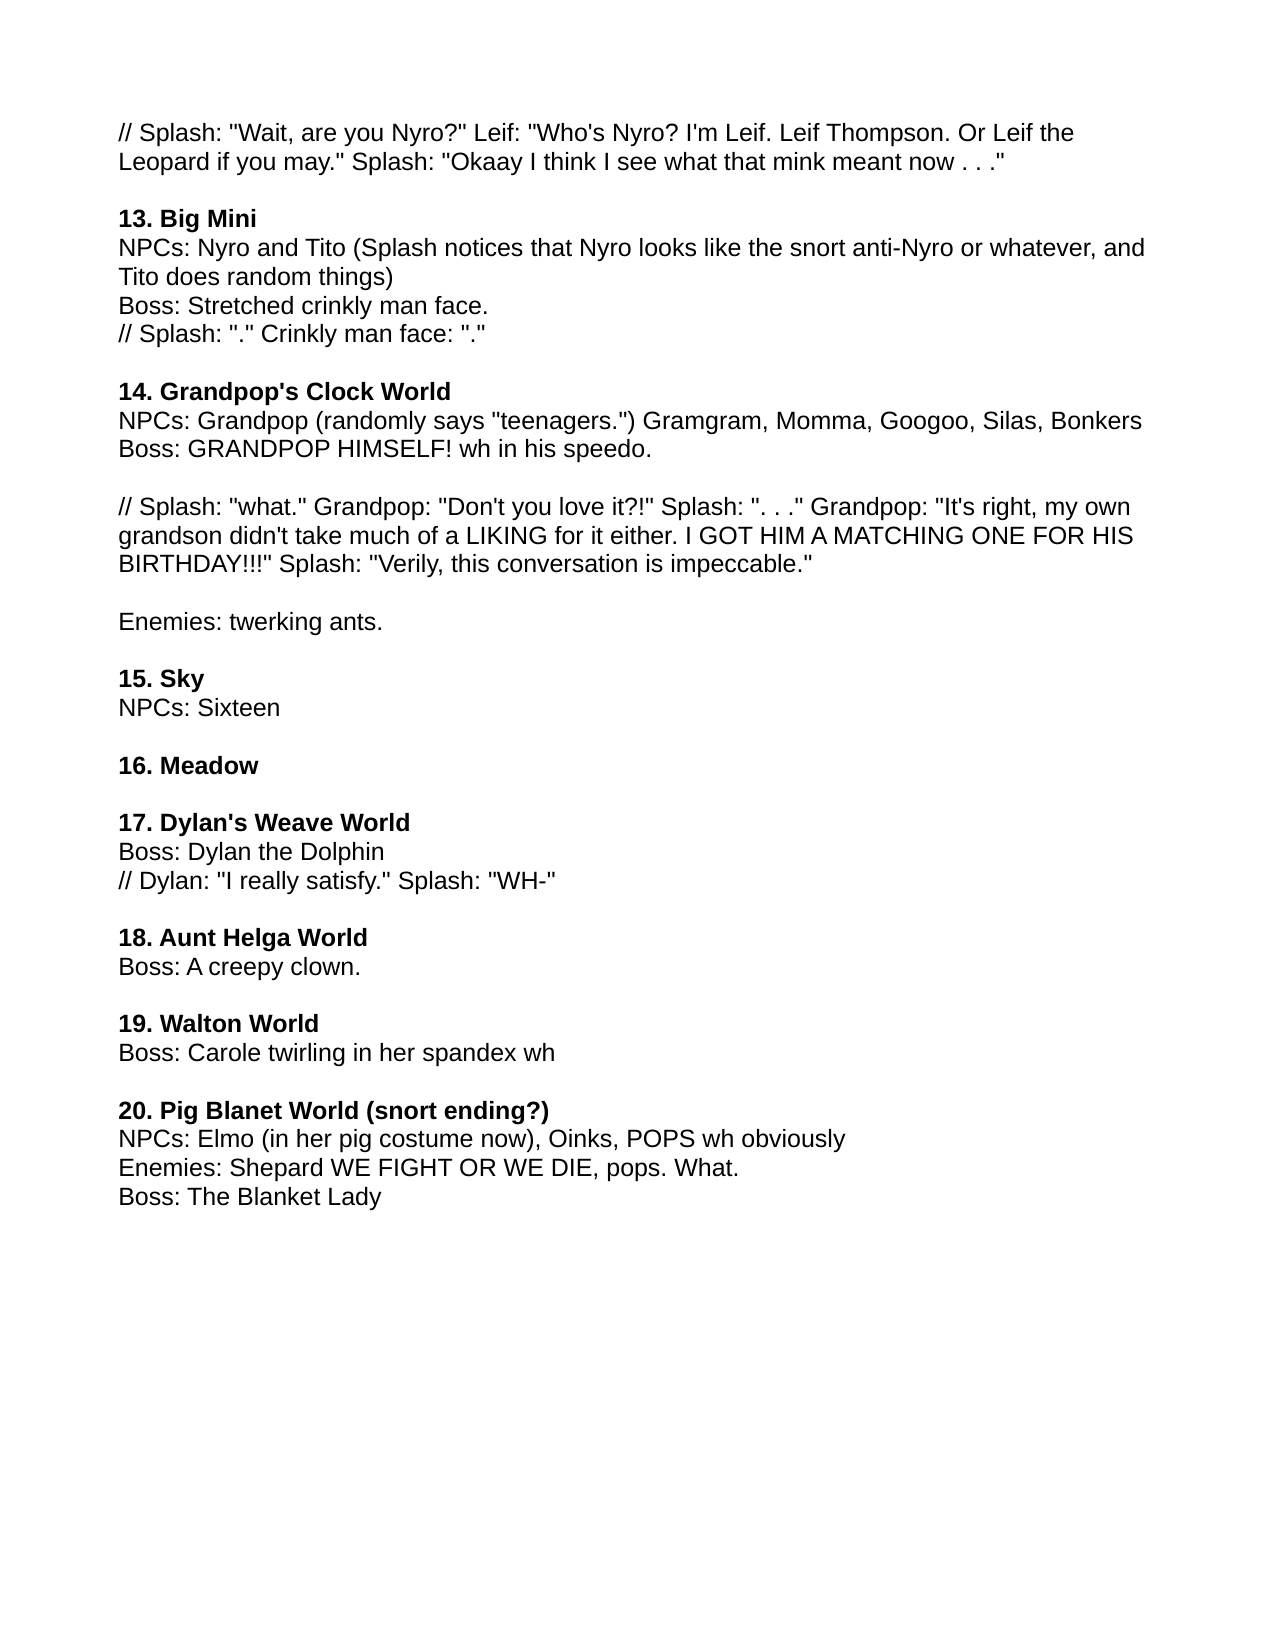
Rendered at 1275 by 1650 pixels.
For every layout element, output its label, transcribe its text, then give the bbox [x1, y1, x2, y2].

text // Dylan: "I really satisfy." Splash: "WH-" [118, 866, 1157, 894]
text Boss: Dylan the Dolphin [118, 837, 1157, 866]
text // Splash: "." Crinkly man face: "." [118, 319, 1157, 348]
text 14. Grandpop's Clock World [118, 377, 1157, 406]
text 20. Pig Blanet World (snort ending?) [118, 1096, 1157, 1124]
text Boss: GRANDPOP HIMSELF! wh in his speedo. [118, 434, 1157, 463]
text Enemies: twerking ants. [118, 607, 1157, 636]
text 13. Big Mini [118, 204, 1157, 233]
text Boss: Stretched crinkly man face. [118, 291, 1157, 319]
text NPCs: Grandpop (randomly says "teenagers.") Gramgram, Momma, Googoo, Silas, Bonkers [118, 406, 1157, 434]
text Enemies: Shepard WE FIGHT OR WE DIE, pops. What. [118, 1153, 1157, 1182]
text Boss: A creepy clown. [118, 952, 1157, 981]
text // Splash: "what." Grandpop: "Don't you love it?!" Splash: ". . ." Grandpop: "It's right, my own grandson didn't take much of a LIKING for it either. I GOT HIM A MATCHING ONE FOR HIS BIRTHDAY!!!" Splash: "Verily, this conversation is impeccable." [118, 492, 1157, 578]
text // Splash: "Wait, are you Nyro?" Leif: "Who's Nyro? I'm Leif. Leif Thompson. Or Leif the Leopard if you may." Splash: "Okaay I think I see what that mink meant now . . ." [118, 118, 1157, 176]
text NPCs: Elmo (in her pig costume now), Oinks, POPS wh obviously [118, 1124, 1157, 1153]
text Boss: Carole twirling in her spandex wh [118, 1038, 1157, 1067]
text 16. Meadow [118, 751, 1157, 779]
text 19. Walton World [118, 1009, 1157, 1038]
text NPCs: Nyro and Tito (Splash notices that Nyro looks like the snort anti-Nyro or whatever, and Tito does random things) [118, 233, 1157, 291]
text NPCs: Sixteen [118, 693, 1157, 722]
text Boss: The Blanket Lady [118, 1182, 1157, 1211]
text 18. Aunt Helga World [118, 923, 1157, 952]
text 15. Sky [118, 664, 1157, 693]
text 17. Dylan's Weave World [118, 808, 1157, 837]
